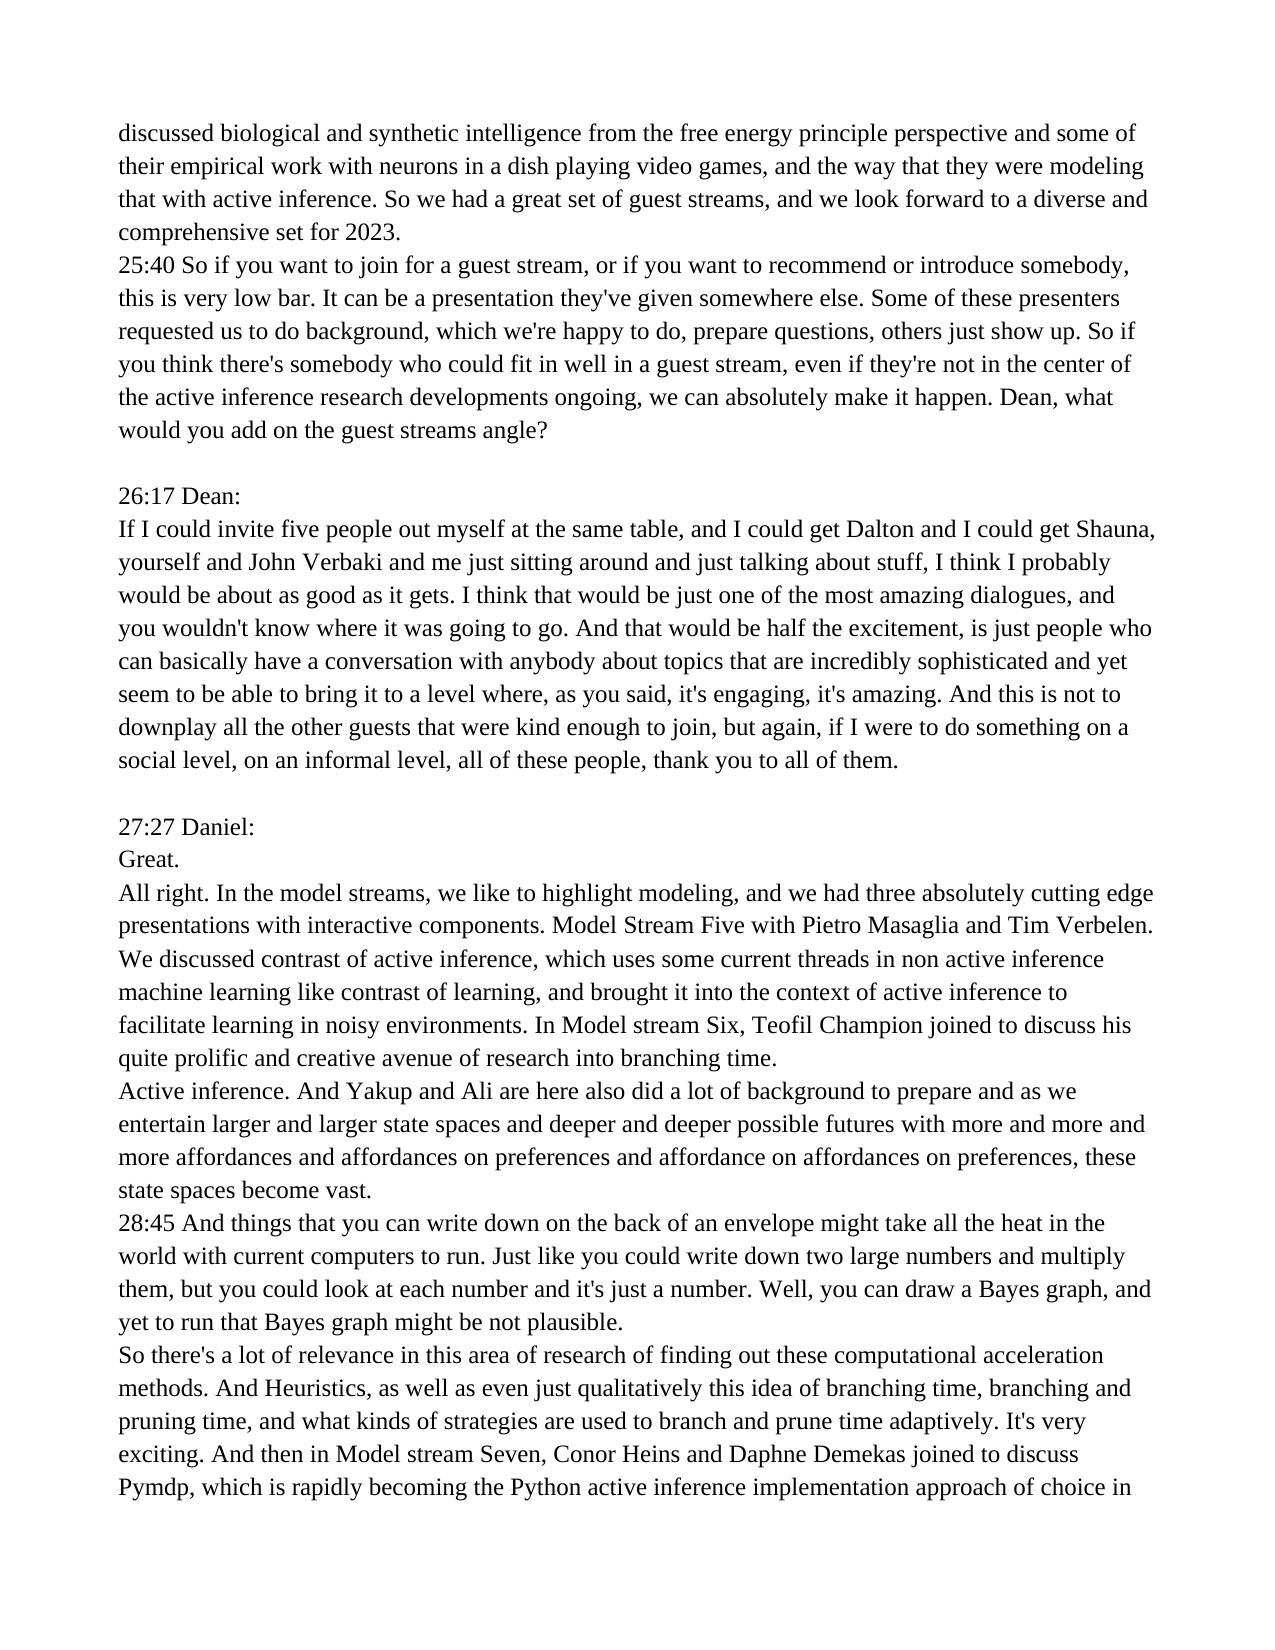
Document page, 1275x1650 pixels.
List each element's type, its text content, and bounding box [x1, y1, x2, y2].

text 27:27 Daniel: [118, 812, 1157, 840]
text Great. [118, 844, 1157, 873]
text 26:17 Dean: [118, 481, 1157, 510]
text All right. In the model streams, we like to highlight modeling, and we had three absolutely cutting edge presentations with interactive components. Model Stream Five with Pietro Masaglia and Tim Verbelen. We discussed contrast of active inference, which uses some current threads in non active inference machine learning like contrast of learning, and brought it into the context of active inference to facilitate learning in noisy environments. In Model stream Six, Teofil Champion joined to discuss his quite prolific and creative avenue of research into branching time. [118, 878, 1157, 1071]
text So there's a lot of relevance in this area of research of finding out these computational acceleration methods. And Heuristics, as well as even just qualitatively this idea of branching time, branching and pruning time, and what kinds of strategies are used to branch and prune time adaptively. It's very exciting. And then in Model stream Seven, Conor Heins and Daphne Demekas joined to discuss Pymdp, which is rapidly becoming the Python active inference implementation approach of choice in [118, 1340, 1157, 1501]
text 25:40 So if you want to join for a guest stream, or if you want to recommend or introduce somebody, this is very low bar. It can be a presentation they've given somewhere else. Some of these presenters requested us to do background, which we're happy to do, prepare questions, others just show up. So if you think there's somebody who could fit in well in a guest stream, even if they're not in the center of the active inference research developments ongoing, we can absolutely make it happen. Dean, what would you add on the guest streams angle? [118, 250, 1157, 444]
text discussed biological and synthetic intelligence from the free energy principle perspective and some of their empirical work with neurons in a dish playing video games, and the way that they were modeling that with active inference. So we had a great set of guest streams, and we look forward to a diverse and comprehensive set for 2023. [118, 118, 1157, 246]
text 28:45 And things that you can write down on the back of an envelope might take all the heat in the world with current computers to run. Just like you could write down two large numbers and multiply them, but you could look at each number and it's just a number. Well, you can draw a Bayes graph, and yet to run that Bayes graph might be not plausible. [118, 1208, 1157, 1336]
text Active inference. And Yakup and Ali are here also did a lot of background to prepare and as we entertain larger and larger state spaces and deeper and deeper possible futures with more and more and more affordances and affordances on preferences and affordance on affordances on preferences, these state spaces become vast. [118, 1076, 1157, 1203]
text If I could invite five people out myself at the same table, and I could get Dalton and I could get Shauna, yourself and John Verbaki and me just sitting around and just talking about stuff, I think I probably would be about as good as it gets. I think that would be just one of the most amazing dialogues, and you wouldn't know where it was going to go. And that would be half the excitement, is just people who can basically have a conversation with anybody about topics that are incredibly sophisticated and yet seem to be able to bring it to a level where, as you said, it's engaging, it's amazing. And this is not to downplay all the other guests that were kind enough to join, but again, if I were to do something on a social level, on an informal level, all of these people, thank you to all of them. [118, 514, 1157, 774]
